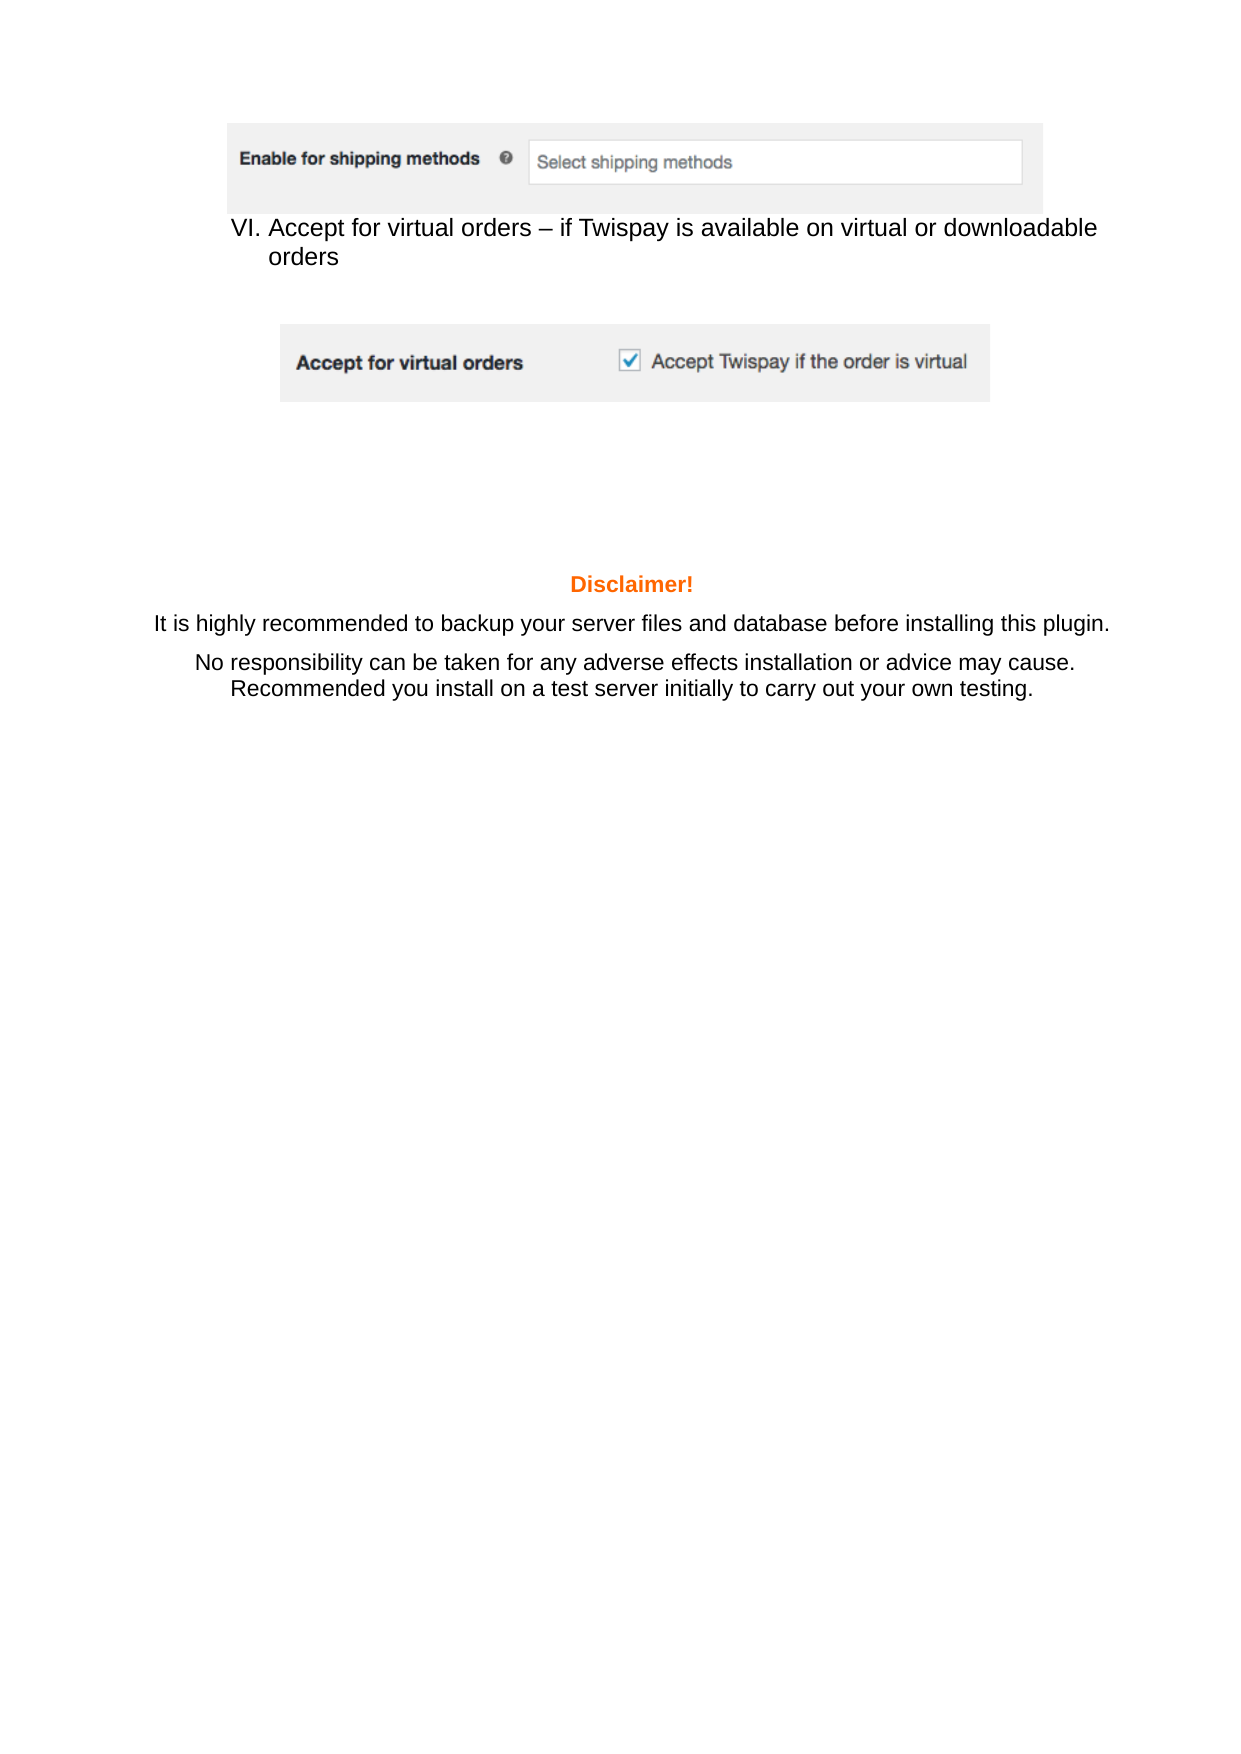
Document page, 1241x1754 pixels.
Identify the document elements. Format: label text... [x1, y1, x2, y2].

picture [280, 324, 991, 402]
text It is highly recommended to backup your server files and database before installing this plugin. [118, 610, 1152, 636]
text No responsibility can be taken for any adverse effects installation or advice may cause. Recommended you install on a test server initially to carry out your own testing. [118, 649, 1152, 702]
picture [227, 123, 1044, 214]
list Accept for virtual orders – if Twispay is available on virtual or downloadable orders [231, 118, 1152, 271]
text Disclaimer! [118, 571, 1152, 598]
